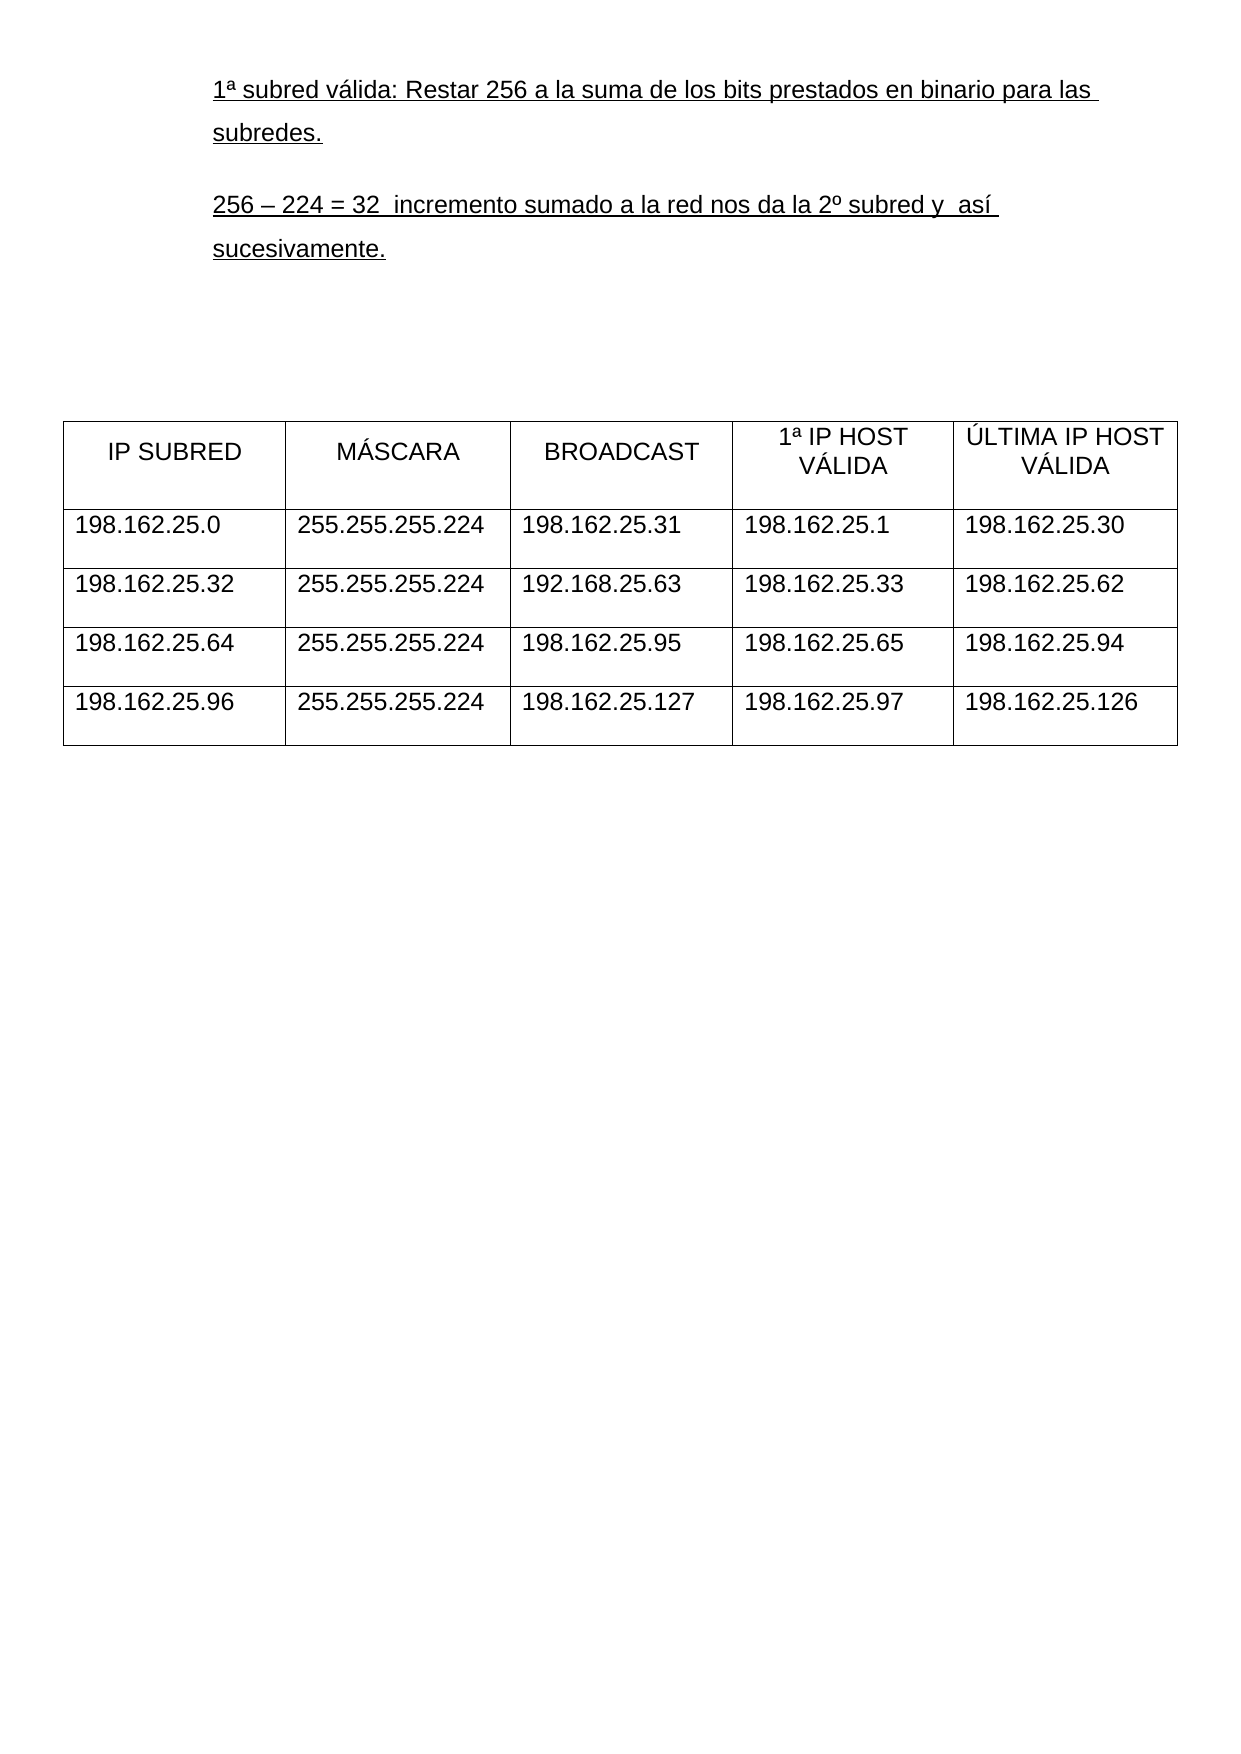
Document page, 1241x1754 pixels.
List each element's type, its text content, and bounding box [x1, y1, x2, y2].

table_cell 198.162.25.32 [64, 569, 285, 627]
table_header MÁSCARA [286, 422, 510, 509]
table_cell 198.162.25.95 [511, 628, 732, 686]
table_cell 198.162.25.94 [954, 628, 1177, 686]
table_cell 198.162.25.31 [511, 510, 732, 568]
table_cell 198.162.25.65 [733, 628, 953, 686]
table_cell 198.162.25.97 [733, 687, 953, 745]
table_header IP SUBRED [64, 422, 285, 509]
table_cell 255.255.255.224 [286, 628, 510, 686]
table_header ÚLTIMA IP HOST VÁLIDA [954, 422, 1177, 509]
text 256 – 224 = 32 incremento sumado a la red nos da la 2º subred y así sucesivamente. [212, 190, 1165, 262]
text 1ª subred válida: Restar 256 a la suma de los bits prestados en binario para las subredes. [212, 75, 1165, 147]
table_cell 255.255.255.224 [286, 687, 510, 745]
table_cell 198.162.25.96 [64, 687, 285, 745]
table_header BROADCAST [511, 422, 732, 509]
table_cell 198.162.25.33 [733, 569, 953, 627]
table_cell 255.255.255.224 [286, 569, 510, 627]
table_cell 192.168.25.63 [511, 569, 732, 627]
table_cell 198.162.25.30 [954, 510, 1177, 568]
table_cell 198.162.25.126 [954, 687, 1177, 745]
table_cell 198.162.25.64 [64, 628, 285, 686]
table_cell 255.255.255.224 [286, 510, 510, 568]
table_cell 198.162.25.1 [733, 510, 953, 568]
table_cell 198.162.25.62 [954, 569, 1177, 627]
table_cell 198.162.25.0 [64, 510, 285, 568]
table_header 1ª IP HOST VÁLIDA [733, 422, 953, 509]
table_cell 198.162.25.127 [511, 687, 732, 745]
